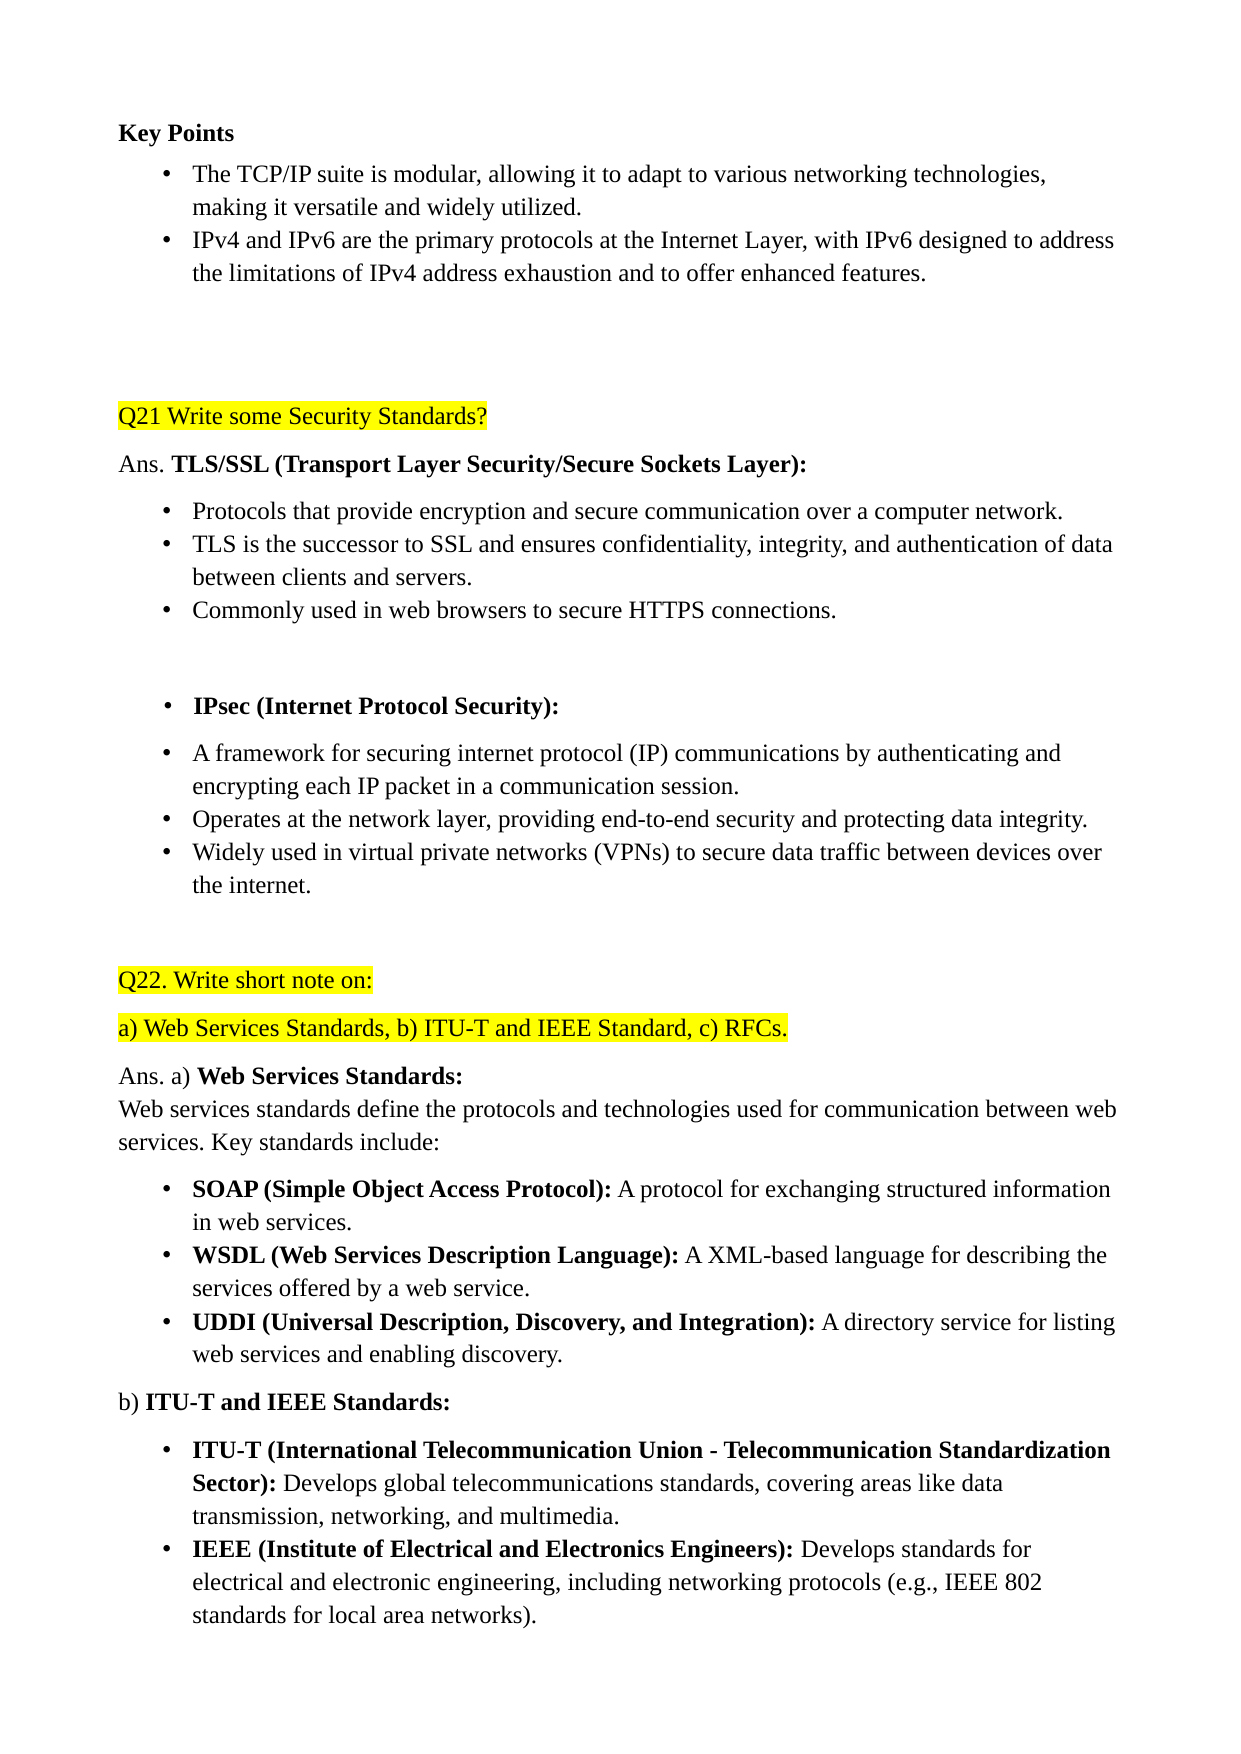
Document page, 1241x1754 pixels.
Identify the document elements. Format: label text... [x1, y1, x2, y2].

list Commonly used in web browsers to secure HTTPS connections. [162, 596, 1122, 624]
text a) Web Services Standards, b) ITU-T and IEEE Standard, c) RFCs. [118, 1013, 1122, 1042]
list IPv4 and IPv6 are the primary protocols at the Internet Layer, with IPv6 designed to address the limitations of IPv4 address exhaustion and to offer enhanced features. [162, 225, 1122, 287]
list WSDL (Web Services Description Language): A XML-based language for describing the services offered by a web service. [162, 1241, 1122, 1302]
list A framework for securing internet protocol (IP) communications by authenticating and encrypting each IP packet in a communication session. [162, 738, 1122, 800]
text Ans. a) Web Services Standards: Web services standards define the protocols and technologies used for communication between web services. Key standards include: [118, 1061, 1122, 1156]
list SOAP (Simple Object Access Protocol): A protocol for exchanging structured information in web services. [162, 1174, 1122, 1236]
text Ans. TLS/SSL (Transport Layer Security/Secure Sockets Layer): [118, 449, 1122, 478]
text b) ITU-T and IEEE Standards: [118, 1387, 1122, 1416]
list Widely used in virtual private networks (VPNs) to secure data traffic between devices over the internet. [162, 837, 1122, 899]
list IPsec (Internet Protocol Security): [164, 691, 1122, 719]
text Q22. Write short note on: [118, 966, 1122, 994]
list Protocols that provide encryption and secure communication over a computer network. [162, 496, 1122, 525]
list ITU-T (International Telecommunication Union - Telecommunication Standardization Sector): Develops global telecommunications standards, covering areas like data transmission, networking, and multimedia. [162, 1435, 1122, 1529]
list UDDI (Universal Description, Discovery, and Integration): A directory service for listing web services and enabling discovery. [162, 1307, 1122, 1368]
list IEEE (Institute of Electrical and Electronics Engineers): Develops standards for electrical and electronic engineering, including networking protocols (e.g., IEEE 802 standards for local area networks). [162, 1534, 1122, 1629]
list TLS is the successor to SSL and ensures confidentiality, integrity, and authentication of data between clients and servers. [162, 529, 1122, 591]
text Q21 Write some Security Standards? [118, 401, 1122, 430]
subtitle Key Points [118, 118, 1122, 147]
list The TCP/IP suite is modular, allowing it to adapt to various networking technologies, making it versatile and widely utilized. [162, 159, 1122, 221]
list Operates at the network layer, providing end-to-end security and protecting data integrity. [162, 804, 1122, 833]
